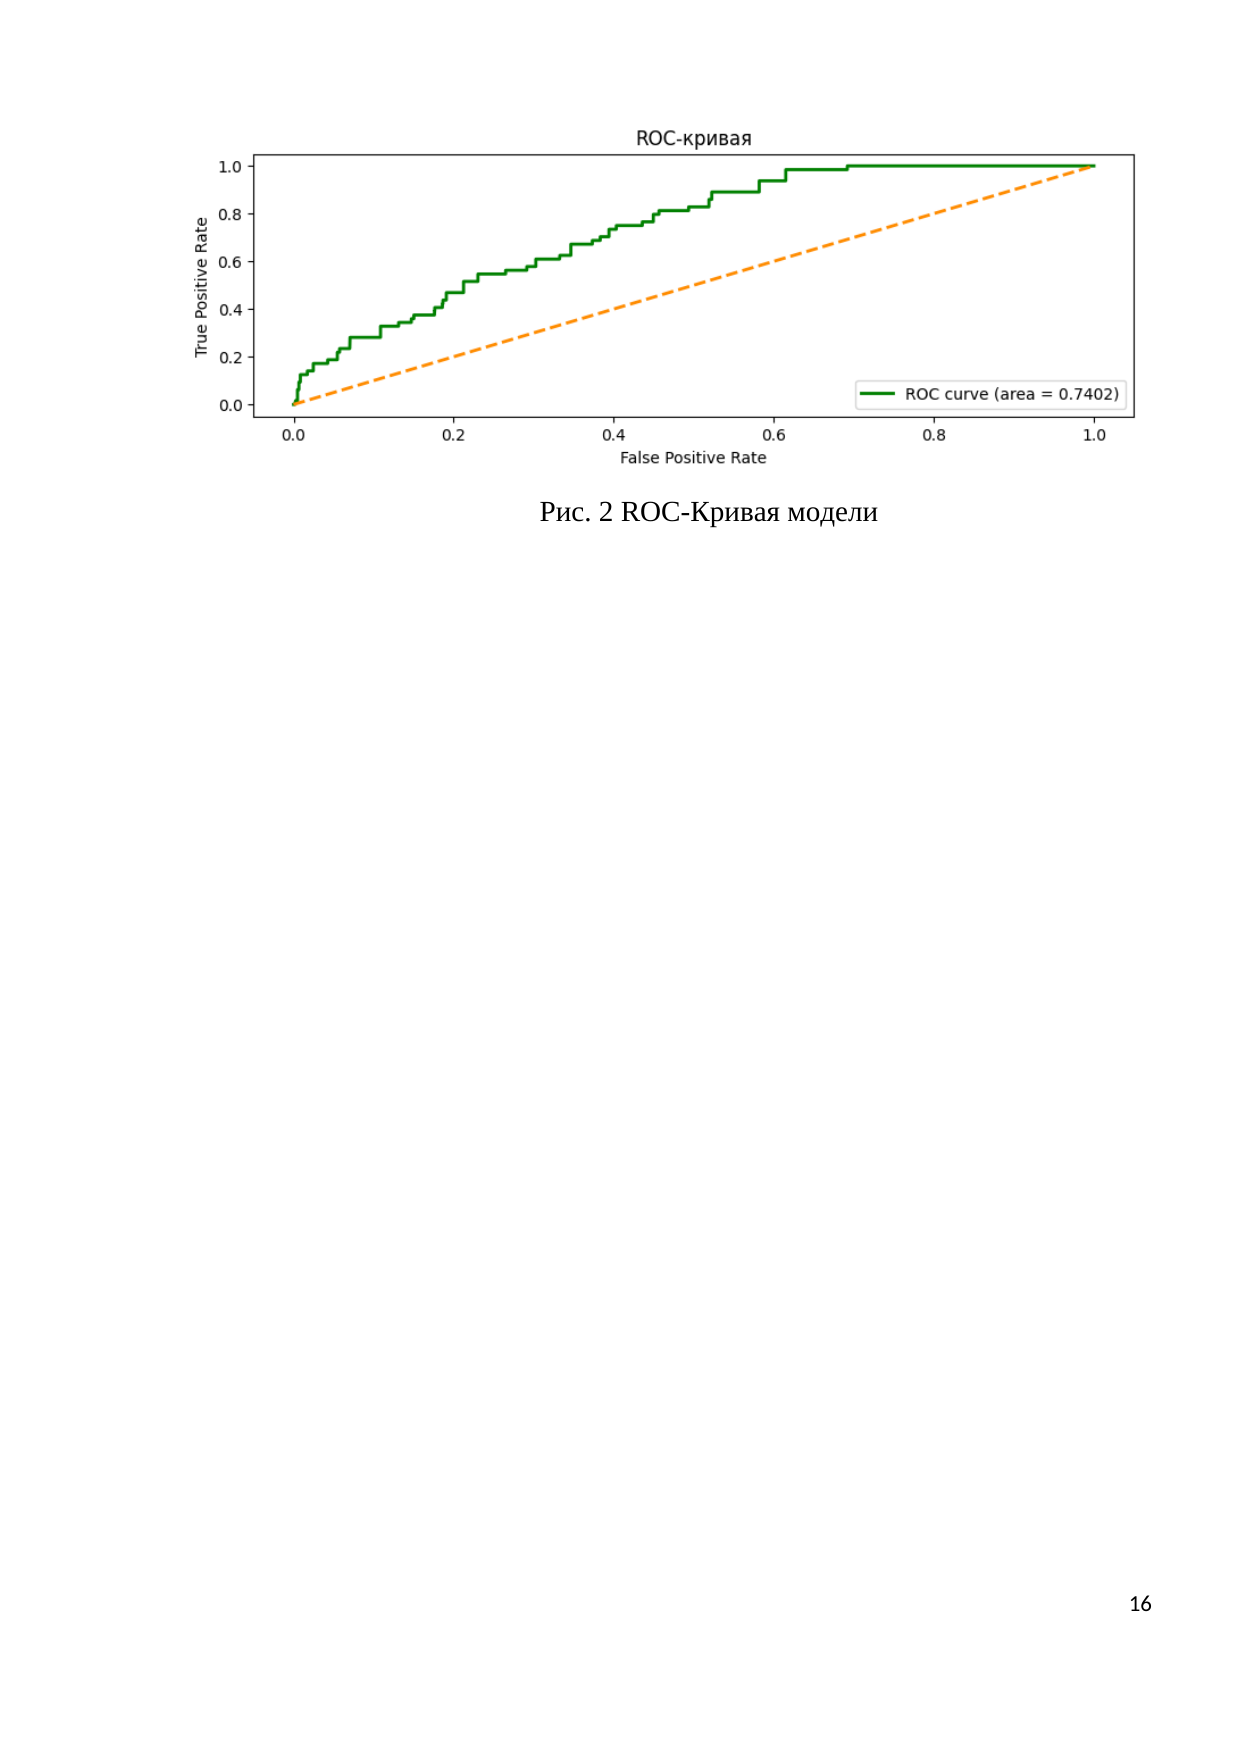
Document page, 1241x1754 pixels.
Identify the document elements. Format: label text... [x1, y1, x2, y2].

picture [184, 118, 1145, 477]
text Рис. 2 ROC-Кривая модели [177, 118, 1152, 527]
